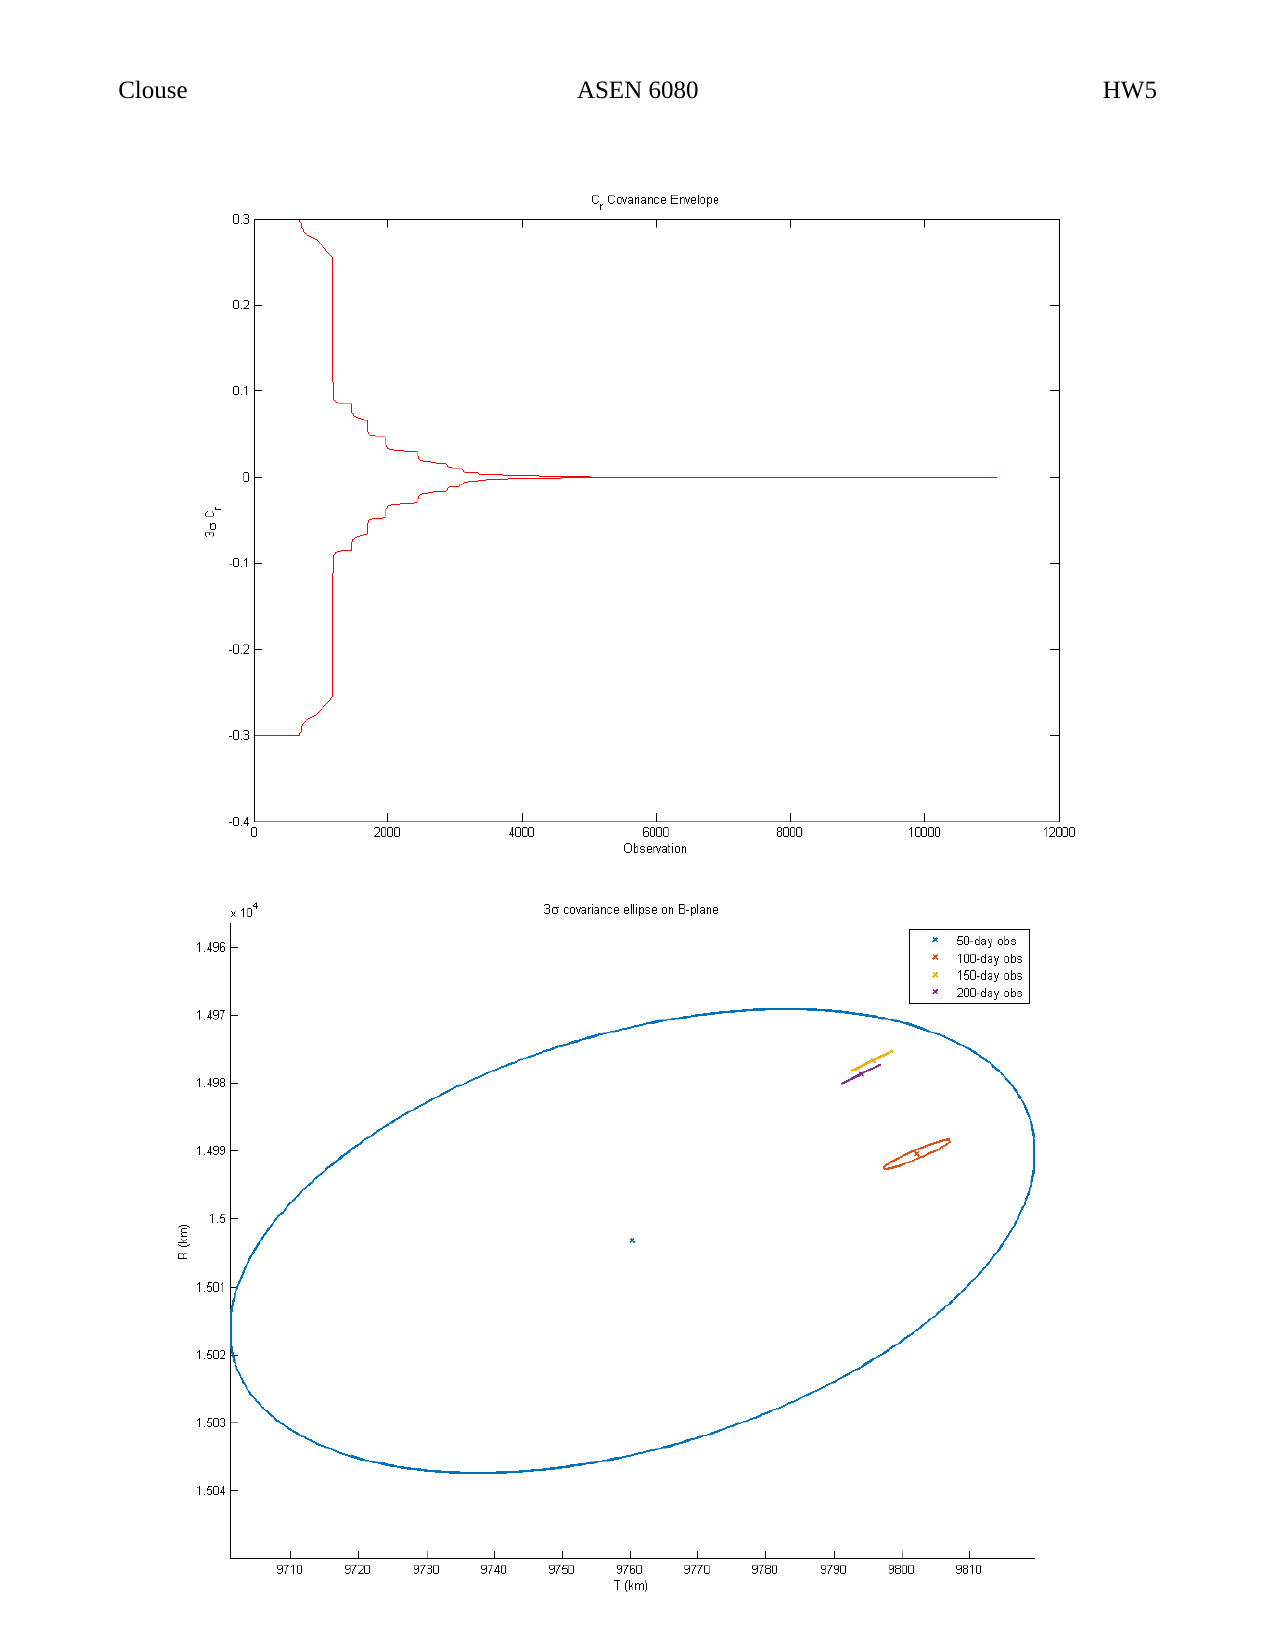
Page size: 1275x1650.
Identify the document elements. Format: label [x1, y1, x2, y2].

picture [94, 163, 1157, 1644]
